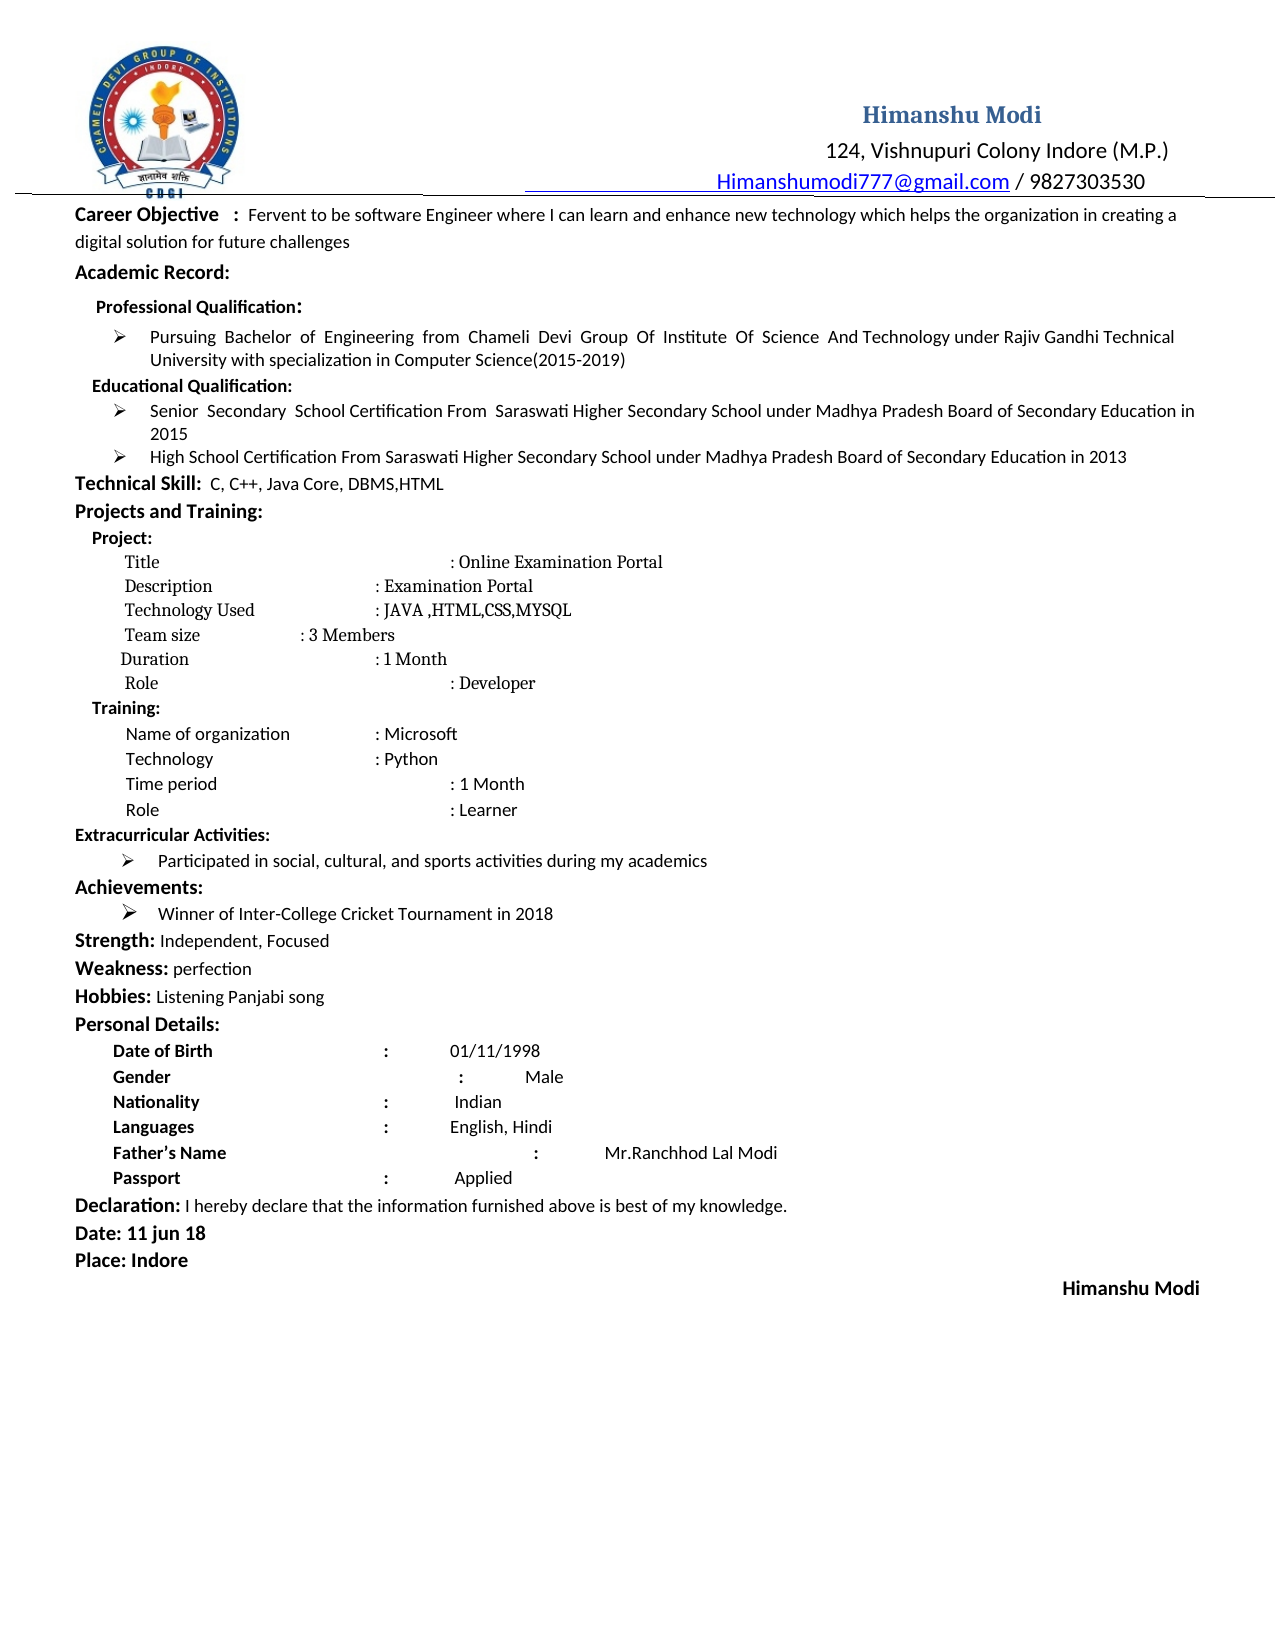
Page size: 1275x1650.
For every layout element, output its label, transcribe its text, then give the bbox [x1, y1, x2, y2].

picture [25, 41, 299, 201]
text Project: [75, 526, 1200, 549]
text Duration : 1 Month [75, 648, 1200, 670]
text Hobbies: Listening Panjabi song [75, 983, 1200, 1009]
text Personal Details: [75, 1011, 1200, 1037]
text Academic Record: [75, 259, 1200, 285]
text Description : Examination Portal [75, 576, 1200, 597]
list Participated in social, cultural, and sports activities during my academics [120, 849, 1200, 872]
text Date: 11 jun 18 [75, 1220, 1200, 1245]
text Career Objective : Fervent to be software Engineer where I can learn and enhance new technology which helps the organization in creating a digital solution for future challenges [75, 202, 1200, 253]
list High School Certification From Saraswati Higher Secondary School under Madhya Pradesh Board of Secondary Education in 2013 [112, 445, 1200, 468]
list Winner of Inter-College Cricket Tournament in 2018 [120, 902, 1200, 925]
text Place: Indore [75, 1248, 1200, 1273]
text Role : Developer [75, 672, 1200, 694]
text Extracurricular Activities: [75, 823, 1200, 846]
text Technology Used : JAVA ,HTML,CSS,MYSQL [75, 600, 1200, 622]
text Father’s Name : Mr.Ranchhod Lal Modi [75, 1141, 1200, 1164]
text Name of organization : Microsoft [75, 722, 1200, 744]
list Pursuing Bachelor of Engineering from Chameli Devi Group Of Institute Of Science And Technology under Rajiv Gandhi Technical University with specialization in Computer Science(2015-2019) [112, 326, 1200, 371]
text Himanshu Modi [75, 1276, 1200, 1301]
text Strength: Independent, Focused [75, 928, 1200, 953]
text Title : Online Examination Portal [75, 552, 1200, 573]
text Technology : Python [75, 747, 1200, 770]
text Educational Qualification: [75, 374, 1200, 397]
text 124, Vishnupuri Colony Indore (M.P.) [75, 136, 1200, 164]
text Role : Learner [75, 798, 1200, 821]
text Projects and Training: [75, 498, 1200, 524]
text Time period : 1 Month [75, 772, 1200, 795]
text Languages : English, Hindi [75, 1116, 1200, 1138]
text Technical Skill: C, C++, Java Core, DBMS,HTML [75, 471, 1200, 496]
list Senior Secondary School Certification From Saraswati Higher Secondary School under Madhya Pradesh Board of Secondary Education in 2015 [112, 399, 1200, 445]
text Date of Birth : 01/11/1998 [75, 1039, 1200, 1062]
text Training: [75, 696, 1200, 719]
text Team size : 3 Members [75, 624, 1200, 646]
text Passport : Applied [75, 1166, 1200, 1189]
subtitle Himanshu Modi [75, 75, 1200, 129]
text Professional Qualification: [75, 291, 1200, 319]
text Achievements: [75, 874, 1200, 899]
text Declaration: I hereby declare that the information furnished above is best of my knowledge. [75, 1192, 1200, 1217]
text Himanshumodi777@gmail.com / 9827303530 [75, 167, 1200, 195]
text Gender : Male [75, 1065, 1200, 1088]
text Weakness: perfection [75, 956, 1200, 981]
text Nationality : Indian [75, 1090, 1200, 1113]
